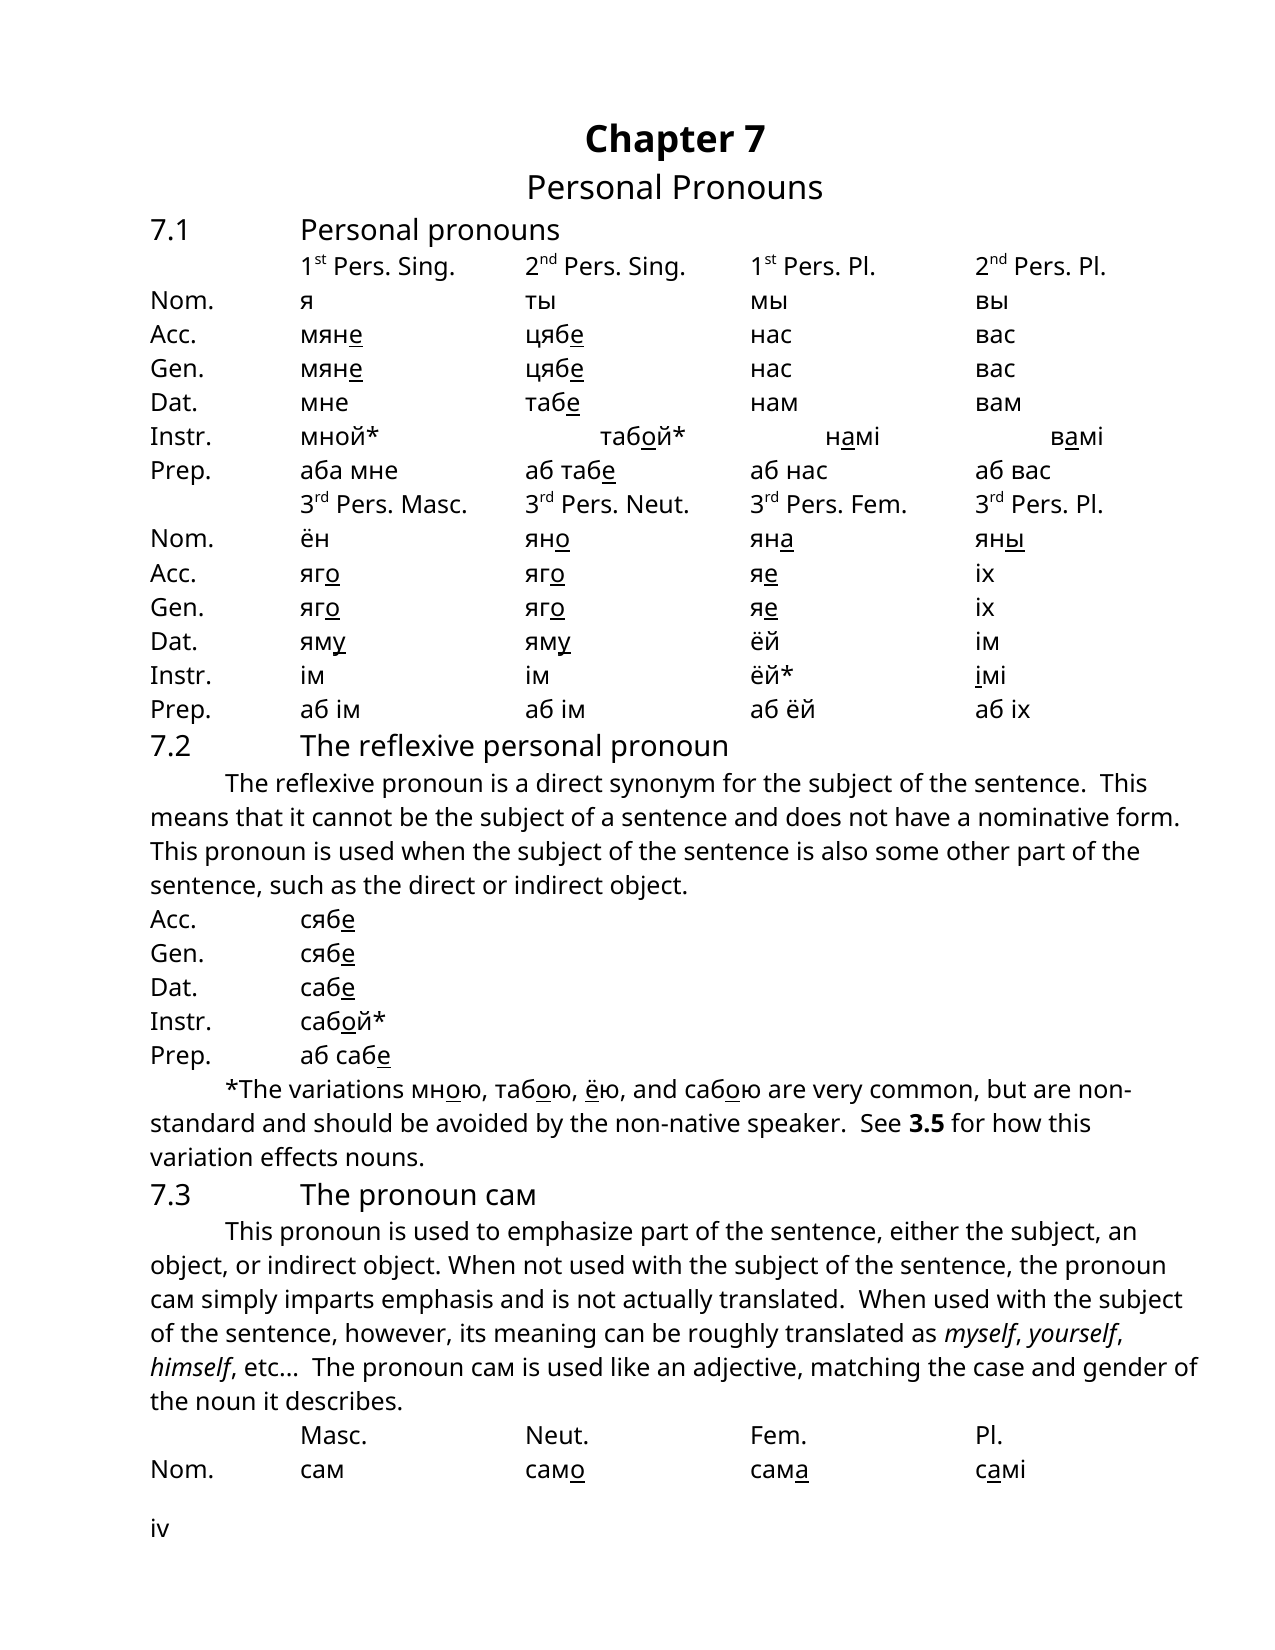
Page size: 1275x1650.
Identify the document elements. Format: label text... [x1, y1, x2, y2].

text Masc. Neut. Fem. Pl. [150, 1418, 1200, 1452]
text Acc. сябе [150, 901, 1200, 936]
text Instr. мной* табой* намі вамі [150, 419, 1200, 453]
text 7.1 Personal pronouns [150, 209, 1200, 249]
text Instr. ім ім ёй* імі [150, 657, 1200, 691]
text Nom. сам само сама самі [150, 1452, 1200, 1486]
text Prep. аб сабе [150, 1038, 1200, 1072]
text 1st Pers. Sing. 2nd Pers. Sing. 1st Pers. Pl. 2nd Pers. Pl. [150, 249, 1200, 283]
text Prep. аб ім аб ім аб ёй аб іх [150, 691, 1200, 726]
subtitle Chapter 7 [150, 112, 1200, 163]
text Gen. сябе [150, 936, 1200, 969]
text Nom. ён яно яна яны [150, 521, 1200, 555]
text Nom. я ты мы вы [150, 283, 1200, 317]
text Dat. яму яму ёй ім [150, 623, 1200, 657]
text The reflexive pronoun is a direct synonym for the subject of the sentence. This means that it cannot be the subject of a sentence and does not have a nominative form. This pronoun is used when the subject of the sentence is also some other part of the sentence, such as the direct or indirect object. [150, 765, 1200, 901]
text 7.2 The reflexive personal pronoun [150, 726, 1200, 765]
text Dat. сабе [150, 969, 1200, 1004]
text Dat. мне табе нам вам [150, 385, 1200, 419]
text *The variations мною, табою, ёю, and сабою are very common, but are non-standard and should be avoided by the non-native speaker. See 3.5 for how this variation effects nouns. [150, 1072, 1200, 1174]
subtitle Personal Pronouns [150, 163, 1200, 209]
text This pronoun is used to emphasize part of the sentence, either the subject, an object, or indirect object. When not used with the subject of the sentence, the pronoun сам simply imparts emphasis and is not actually translated. When used with the subject of the sentence, however, its meaning can be roughly translated as myself, yourself, himself, etc... The pronoun сам is used like an adjective, matching the case and gender of the noun it describes. [150, 1214, 1200, 1418]
text Acc. мяне цябе нас вас [150, 317, 1200, 351]
text Gen. яго яго яе іх [150, 589, 1200, 623]
text 3rd Pers. Masc. 3rd Pers. Neut. 3rd Pers. Fem. 3rd Pers. Pl. [150, 487, 1200, 521]
text Instr. сабой* [150, 1004, 1200, 1038]
text 7.3 The pronoun сам [150, 1174, 1200, 1214]
text Prep. аба мне аб табе аб нас аб вас [150, 453, 1200, 487]
text Acc. яго яго яе іх [150, 555, 1200, 589]
text Gen. мяне цябе нас вас [150, 351, 1200, 385]
